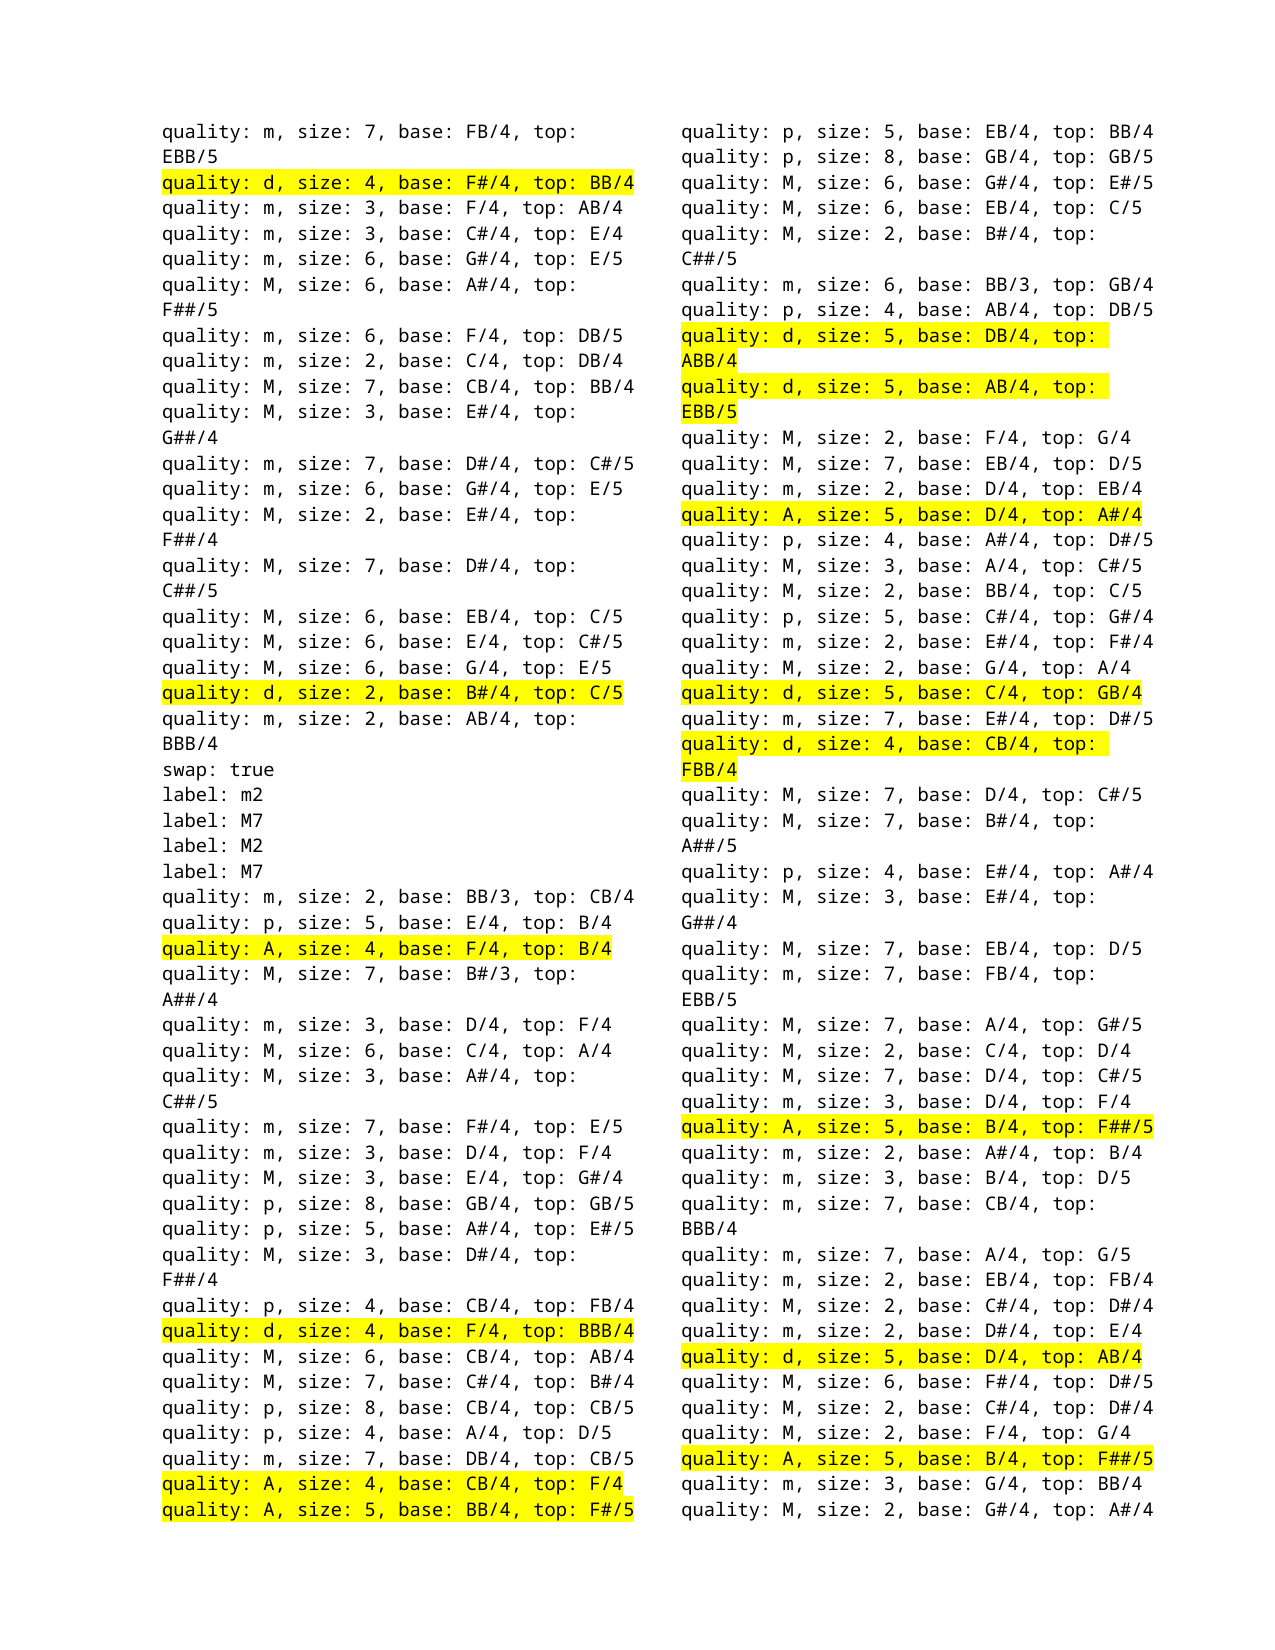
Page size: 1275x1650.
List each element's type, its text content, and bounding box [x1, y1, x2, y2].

text quality: m, size: 6, base: F/4, top: DB/5 [162, 322, 637, 348]
text quality: M, size: 2, base: G/4, top: A/4 [681, 654, 1157, 679]
text quality: M, size: 3, base: A/4, top: C#/5 [681, 552, 1157, 577]
text quality: p, size: 5, base: EB/4, top: BB/4 [681, 118, 1157, 144]
text quality: M, size: 6, base: G#/4, top: E#/5 [681, 169, 1157, 195]
text quality: d, size: 4, base: F#/4, top: BB/4 [162, 169, 637, 195]
text quality: m, size: 3, base: B/4, top: D/5 [681, 1164, 1157, 1190]
text quality: M, size: 6, base: A#/4, top: F##/5 [162, 271, 637, 322]
text quality: A, size: 4, base: F/4, top: B/4 [162, 935, 637, 960]
text quality: M, size: 3, base: E#/4, top: G##/4 [162, 399, 637, 450]
text quality: m, size: 7, base: A/4, top: G/5 [681, 1241, 1157, 1267]
text quality: m, size: 2, base: EB/4, top: FB/4 [681, 1267, 1157, 1292]
text quality: A, size: 5, base: D/4, top: A#/4 [681, 501, 1157, 526]
text quality: M, size: 2, base: B#/4, top: C##/5 [681, 220, 1157, 271]
text quality: M, size: 2, base: G#/4, top: A#/4 [681, 1496, 1157, 1522]
text quality: d, size: 4, base: CB/4, top: FBB/4 [681, 731, 1157, 782]
text quality: p, size: 4, base: A/4, top: D/5 [162, 1420, 637, 1445]
text quality: m, size: 7, base: D#/4, top: C#/5 [162, 450, 637, 475]
text quality: M, size: 7, base: C#/4, top: B#/4 [162, 1369, 637, 1394]
text quality: M, size: 7, base: D/4, top: C#/5 [681, 782, 1157, 807]
text quality: A, size: 4, base: CB/4, top: F/4 [162, 1471, 637, 1496]
text quality: m, size: 3, base: F/4, top: AB/4 [162, 195, 637, 220]
text quality: M, size: 6, base: EB/4, top: C/5 [681, 195, 1157, 220]
text quality: p, size: 5, base: E/4, top: B/4 [162, 909, 637, 935]
text quality: M, size: 2, base: C#/4, top: D#/4 [681, 1292, 1157, 1318]
text quality: m, size: 2, base: C/4, top: DB/4 [162, 348, 637, 373]
text quality: M, size: 7, base: CB/4, top: BB/4 [162, 373, 637, 399]
text quality: d, size: 4, base: F/4, top: BBB/4 [162, 1318, 637, 1343]
text quality: p, size: 8, base: GB/4, top: GB/5 [162, 1190, 637, 1216]
text quality: p, size: 8, base: GB/4, top: GB/5 [681, 144, 1157, 169]
text label: M7 [162, 858, 637, 884]
text quality: M, size: 7, base: EB/4, top: D/5 [681, 935, 1157, 960]
text quality: A, size: 5, base: BB/4, top: F#/5 [162, 1496, 637, 1522]
text quality: m, size: 2, base: D#/4, top: E/4 [681, 1318, 1157, 1343]
text quality: m, size: 3, base: G/4, top: BB/4 [681, 1471, 1157, 1496]
text quality: M, size: 7, base: D/4, top: C#/5 [681, 1062, 1157, 1088]
text quality: M, size: 7, base: A/4, top: G#/5 [681, 1011, 1157, 1037]
text quality: M, size: 2, base: BB/4, top: C/5 [681, 577, 1157, 603]
text quality: m, size: 7, base: DB/4, top: CB/5 [162, 1445, 637, 1471]
text quality: M, size: 7, base: EB/4, top: D/5 [681, 450, 1157, 475]
text quality: m, size: 2, base: BB/3, top: CB/4 [162, 884, 637, 909]
text quality: M, size: 2, base: F/4, top: G/4 [681, 1420, 1157, 1445]
text quality: A, size: 5, base: B/4, top: F##/5 [681, 1445, 1157, 1471]
text quality: d, size: 2, base: B#/4, top: C/5 [162, 679, 637, 705]
text quality: m, size: 3, base: D/4, top: F/4 [681, 1088, 1157, 1113]
text quality: p, size: 5, base: C#/4, top: G#/4 [681, 603, 1157, 628]
text quality: M, size: 6, base: F#/4, top: D#/5 [681, 1369, 1157, 1394]
text quality: p, size: 4, base: A#/4, top: D#/5 [681, 526, 1157, 552]
text quality: m, size: 7, base: FB/4, top: EBB/5 [681, 960, 1157, 1011]
text quality: M, size: 7, base: B#/4, top: A##/5 [681, 807, 1157, 858]
text quality: M, size: 3, base: E#/4, top: G##/4 [681, 884, 1157, 935]
text label: M7 [162, 807, 637, 833]
text quality: m, size: 6, base: BB/3, top: GB/4 [681, 271, 1157, 297]
text swap: true [162, 756, 637, 782]
text quality: M, size: 6, base: CB/4, top: AB/4 [162, 1343, 637, 1369]
text quality: M, size: 6, base: C/4, top: A/4 [162, 1037, 637, 1062]
text quality: m, size: 3, base: D/4, top: F/4 [162, 1139, 637, 1164]
text quality: m, size: 3, base: C#/4, top: E/4 [162, 220, 637, 246]
text quality: d, size: 5, base: C/4, top: GB/4 [681, 679, 1157, 705]
text quality: m, size: 2, base: E#/4, top: F#/4 [681, 628, 1157, 654]
text quality: M, size: 7, base: D#/4, top: C##/5 [162, 552, 637, 603]
text quality: M, size: 6, base: E/4, top: C#/5 [162, 628, 637, 654]
text quality: m, size: 2, base: AB/4, top: BBB/4 [162, 705, 637, 756]
text quality: M, size: 3, base: A#/4, top: C##/5 [162, 1062, 637, 1113]
text quality: m, size: 7, base: E#/4, top: D#/5 [681, 705, 1157, 731]
text quality: M, size: 2, base: C/4, top: D/4 [681, 1037, 1157, 1062]
text quality: m, size: 6, base: G#/4, top: E/5 [162, 246, 637, 271]
text quality: m, size: 6, base: G#/4, top: E/5 [162, 475, 637, 501]
text quality: p, size: 4, base: CB/4, top: FB/4 [162, 1292, 637, 1318]
text quality: m, size: 7, base: CB/4, top: BBB/4 [681, 1190, 1157, 1241]
text label: m2 [162, 782, 637, 807]
text quality: m, size: 3, base: D/4, top: F/4 [162, 1011, 637, 1037]
text quality: M, size: 2, base: C#/4, top: D#/4 [681, 1394, 1157, 1420]
text quality: d, size: 5, base: DB/4, top: ABB/4 [681, 322, 1157, 373]
text quality: p, size: 8, base: CB/4, top: CB/5 [162, 1394, 637, 1420]
text quality: M, size: 2, base: E#/4, top: F##/4 [162, 501, 637, 552]
text quality: m, size: 2, base: D/4, top: EB/4 [681, 475, 1157, 501]
text quality: A, size: 5, base: B/4, top: F##/5 [681, 1113, 1157, 1139]
text quality: M, size: 2, base: F/4, top: G/4 [681, 424, 1157, 450]
text quality: M, size: 6, base: EB/4, top: C/5 [162, 603, 637, 628]
text quality: M, size: 3, base: E/4, top: G#/4 [162, 1164, 637, 1190]
text quality: M, size: 6, base: G/4, top: E/5 [162, 654, 637, 679]
text quality: m, size: 2, base: A#/4, top: B/4 [681, 1139, 1157, 1164]
text quality: d, size: 5, base: D/4, top: AB/4 [681, 1343, 1157, 1369]
text label: M2 [162, 833, 637, 858]
text quality: p, size: 4, base: E#/4, top: A#/4 [681, 858, 1157, 884]
text quality: d, size: 5, base: AB/4, top: EBB/5 [681, 373, 1157, 424]
text quality: p, size: 5, base: A#/4, top: E#/5 [162, 1216, 637, 1241]
text quality: p, size: 4, base: AB/4, top: DB/5 [681, 297, 1157, 322]
text quality: m, size: 7, base: FB/4, top: EBB/5 [162, 118, 637, 169]
text quality: M, size: 7, base: B#/3, top: A##/4 [162, 960, 637, 1011]
text quality: M, size: 3, base: D#/4, top: F##/4 [162, 1241, 637, 1292]
text quality: m, size: 7, base: F#/4, top: E/5 [162, 1113, 637, 1139]
